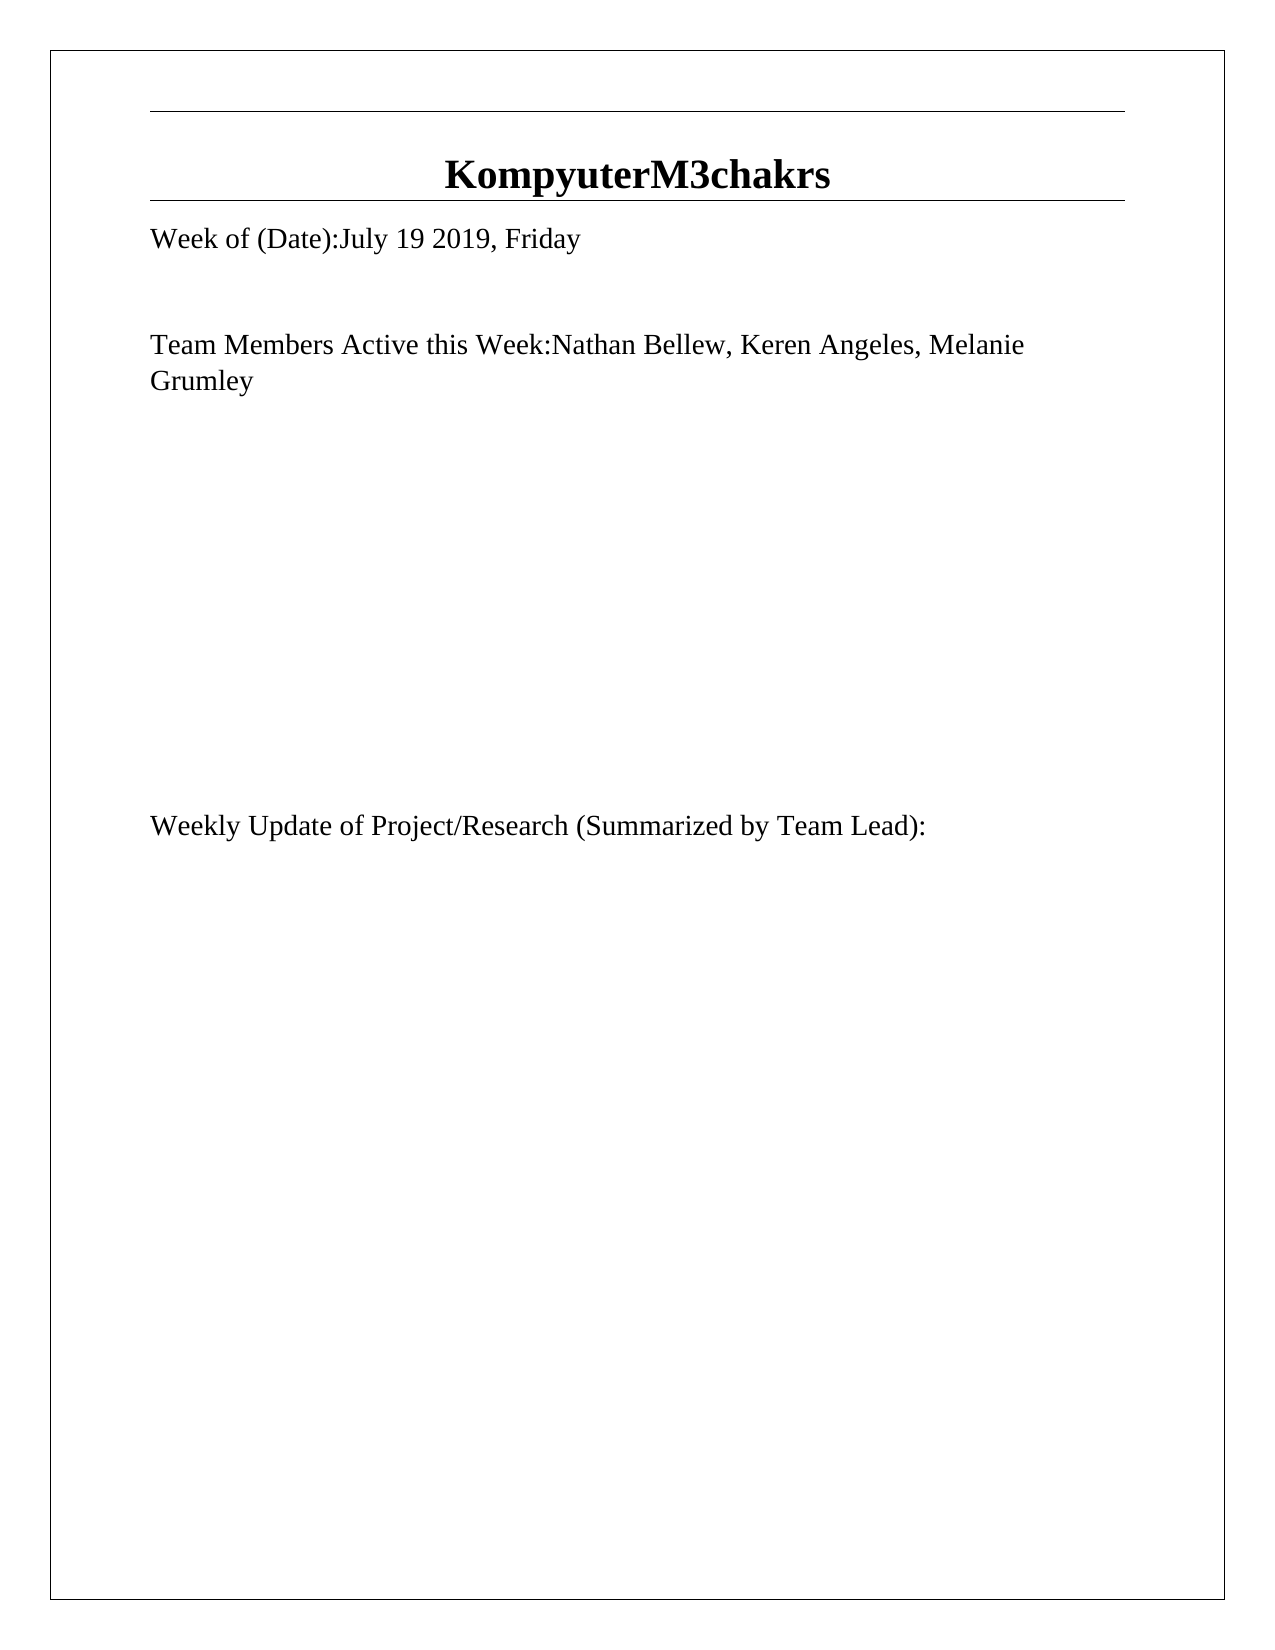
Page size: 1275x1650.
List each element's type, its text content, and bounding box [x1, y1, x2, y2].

text Weekly Update of Project/Research (Summarized by Team Lead): [150, 808, 1125, 841]
text Team Members Active this Week:Nathan Bellew, Keren Angeles, Melanie Grumley [150, 327, 1125, 397]
text Week of (Date):July 19 2019, Friday [150, 221, 1125, 255]
text KompyuterM3chakrs [150, 150, 1125, 200]
